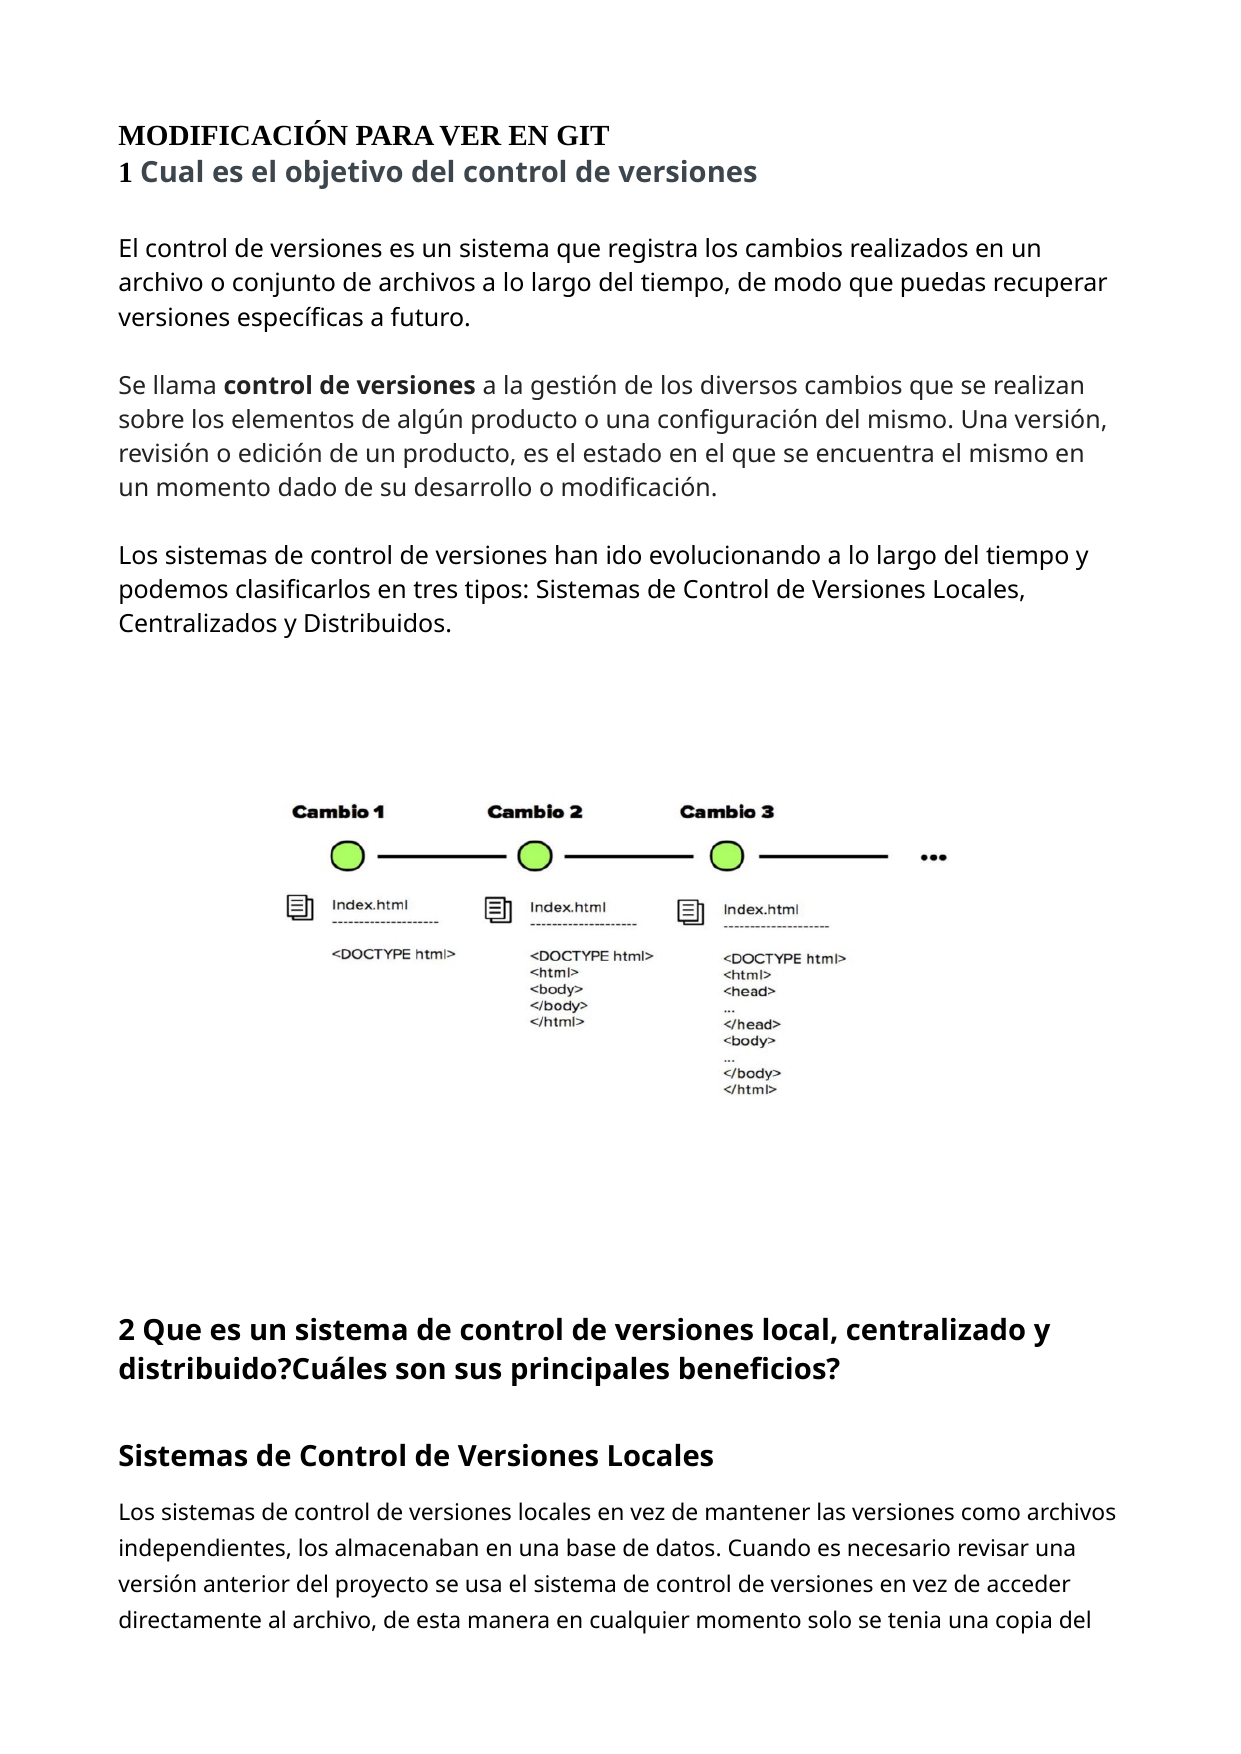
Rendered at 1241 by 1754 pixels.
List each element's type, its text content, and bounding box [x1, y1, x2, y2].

text 2 Que es un sistema de control de versiones local, centralizado y distribuido?Cuáles son sus principales beneficios? [118, 1309, 1122, 1388]
text Se llama control de versiones a la gestión de los diversos cambios que se realizan sobre los elementos de algún producto o una configuración del mismo. Una versión, revisión o edición de un producto, es el estado en el que se encuentra el mismo en un momento dado de su desarrollo o modificación. [118, 367, 1122, 503]
subtitle Sistemas de Control de Versiones Locales [118, 1435, 1122, 1474]
text MODIFICACIÓN PARA VER EN GIT [118, 118, 1122, 152]
text Los sistemas de control de versiones han ido evolucionando a lo largo del tiempo y podemos clasificarlos en tres tipos: Sistemas de Control de Versiones Locales, Centralizados y Distribuidos. [118, 538, 1122, 640]
text 1 Cual es el objetivo del control de versiones [118, 152, 1122, 191]
picture [247, 753, 994, 1135]
text Los sistemas de control de versiones locales en vez de mantener las versiones como archivos independientes, los almacenaban en una base de datos. Cuando es necesario revisar una versión anterior del proyecto se usa el sistema de control de versiones en vez de acceder directamente al archivo, de esta manera en cualquier momento solo se tenia una copia del [118, 1496, 1122, 1635]
text El control de versiones es un sistema que registra los cambios realizados en un archivo o conjunto de archivos a lo largo del tiempo, de modo que puedas recuperar versiones específicas a futuro. [118, 231, 1122, 333]
